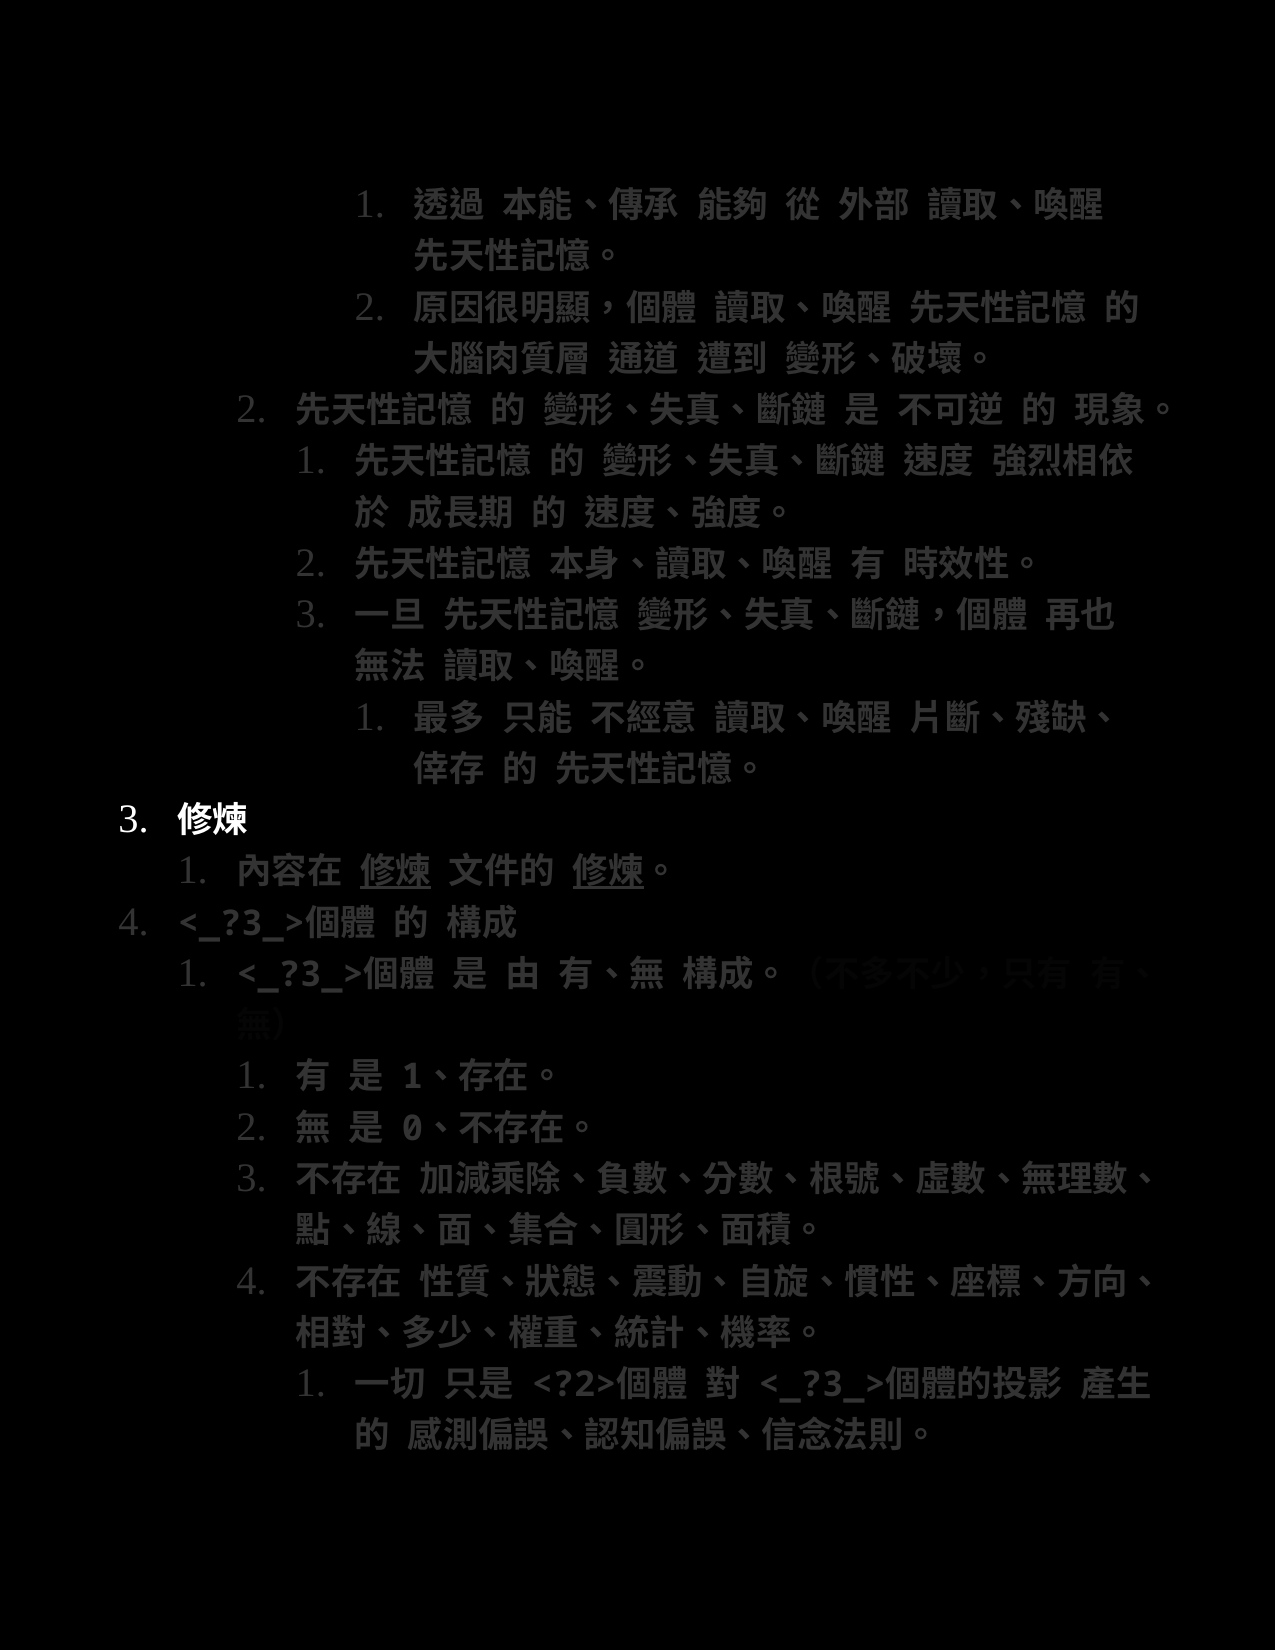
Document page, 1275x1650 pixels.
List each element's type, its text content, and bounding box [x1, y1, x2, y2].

list 有 是 1、存在。 [236, 1048, 1157, 1099]
list <_?3_>個體 的 構成 [118, 894, 1157, 945]
list 無 是 0、不存在。 [236, 1099, 1157, 1151]
list 最多 只能 不經意 讀取、喚醒 片斷、殘缺、倖存 的 先天性記憶。 [354, 689, 1157, 791]
list 一旦 先天性記憶 變形、失真、斷鏈，個體 再也 無法 讀取、喚醒。 [295, 586, 1157, 689]
list 一切 只是 <?2>個體 對 <_?3_>個體的投影 產生 的 感測偏誤、認知偏誤、信念法則。 [295, 1356, 1157, 1458]
list 原因很明顯，個體 讀取、喚醒 先天性記憶 的 大腦肉質層 通道 遭到 變形、破壞。 [354, 279, 1157, 381]
list 透過 本能、傳承 能夠 從 外部 讀取、喚醒 先天性記憶。 [354, 176, 1157, 279]
list <_?3_>個體 是 由 有、無 構成。（不多不少，只有 有、無） [177, 945, 1157, 1048]
list 先天性記憶 本身、讀取、喚醒 有 時效性。 [295, 535, 1157, 586]
list 內容在 修煉 文件的 修煉。 [177, 843, 1157, 894]
list 修煉 [118, 791, 1157, 843]
list 先天性記憶 的 變形、失真、斷鏈 是 不可逆 的 現象。 [236, 381, 1157, 433]
list 不存在 加減乘除、負數、分數、根號、虛數、無理數、點、線、面、集合、圓形、面積。 [236, 1151, 1157, 1253]
list 不存在 性質、狀態、震動、自旋、慣性、座標、方向、相對、多少、權重、統計、機率。 [236, 1253, 1157, 1356]
list 先天性記憶 的 變形、失真、斷鏈 速度 強烈相依於 成長期 的 速度、強度。 [295, 433, 1157, 535]
